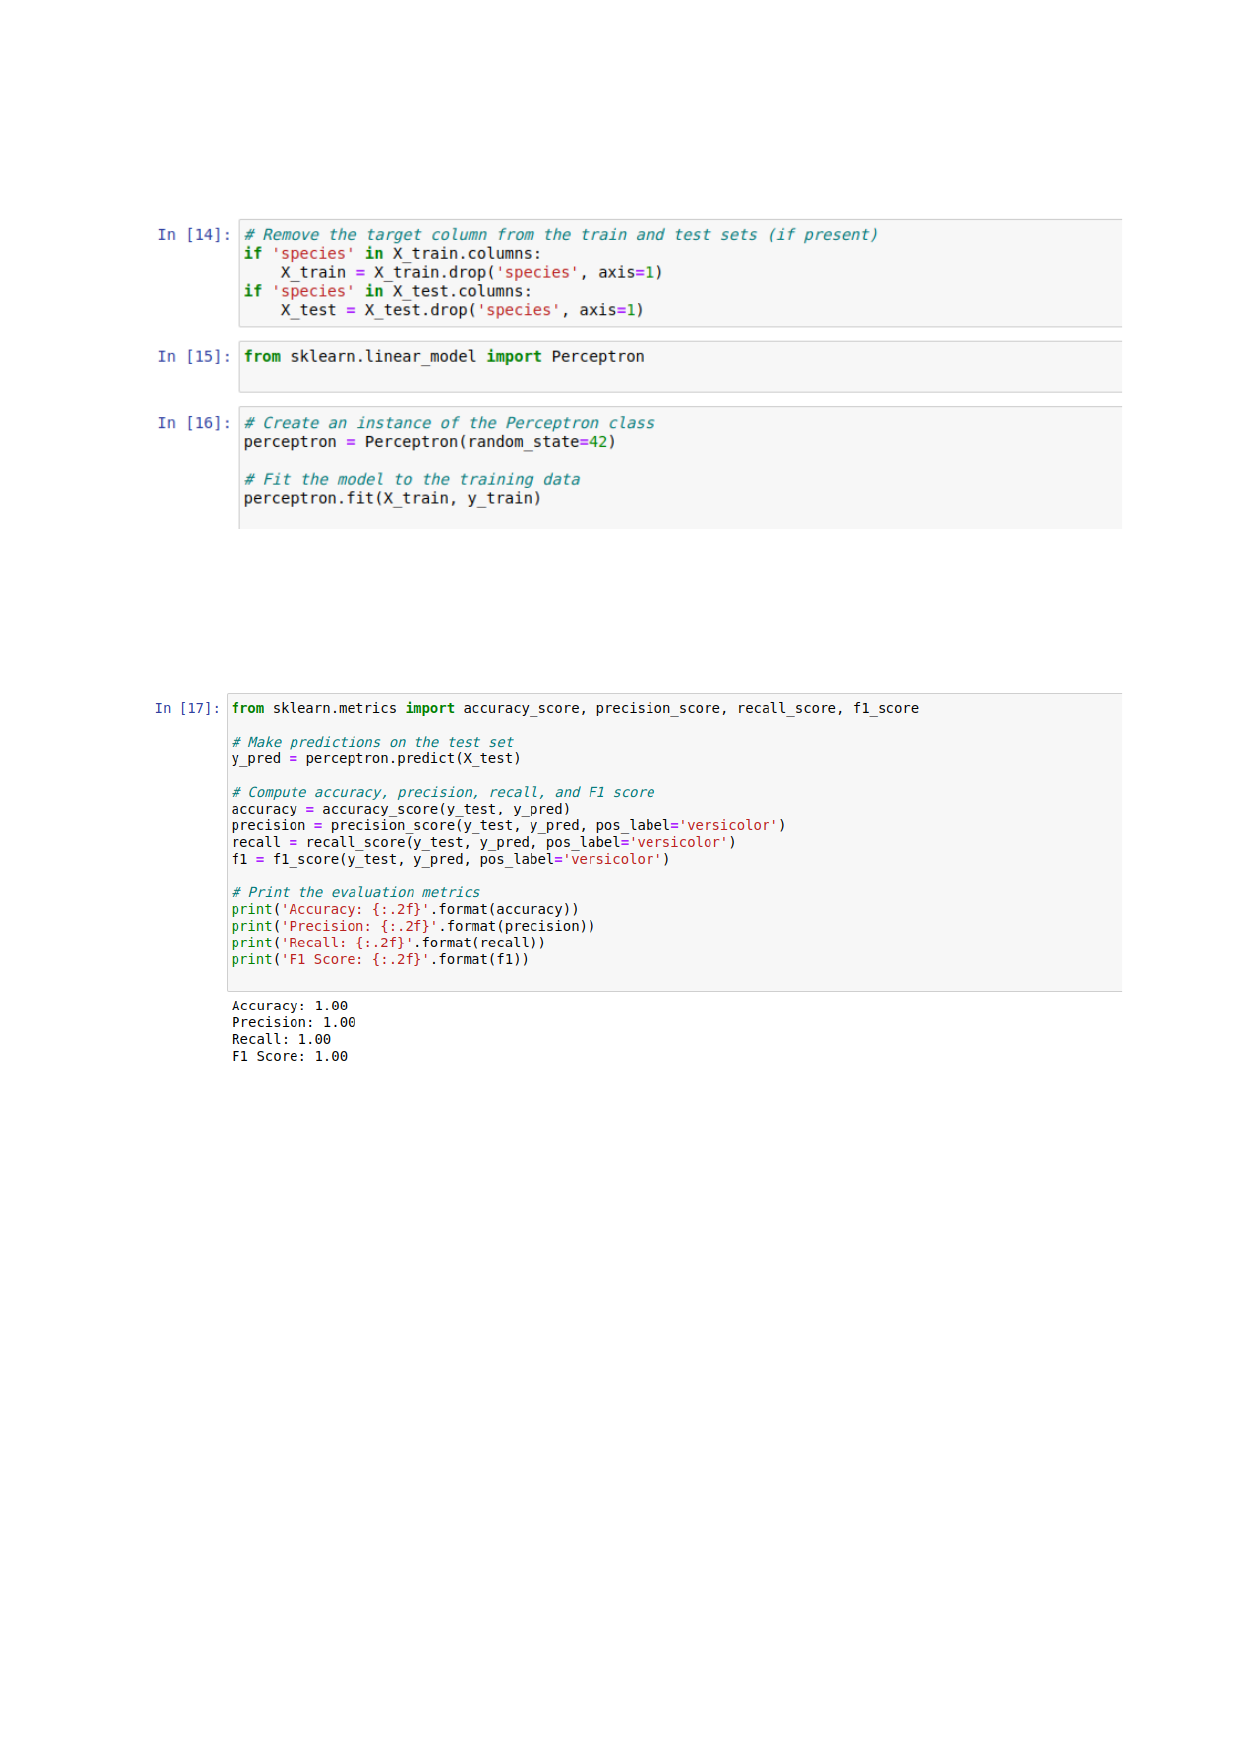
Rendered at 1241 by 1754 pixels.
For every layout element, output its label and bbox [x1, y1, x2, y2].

picture [118, 685, 1123, 1073]
picture [118, 209, 1123, 529]
